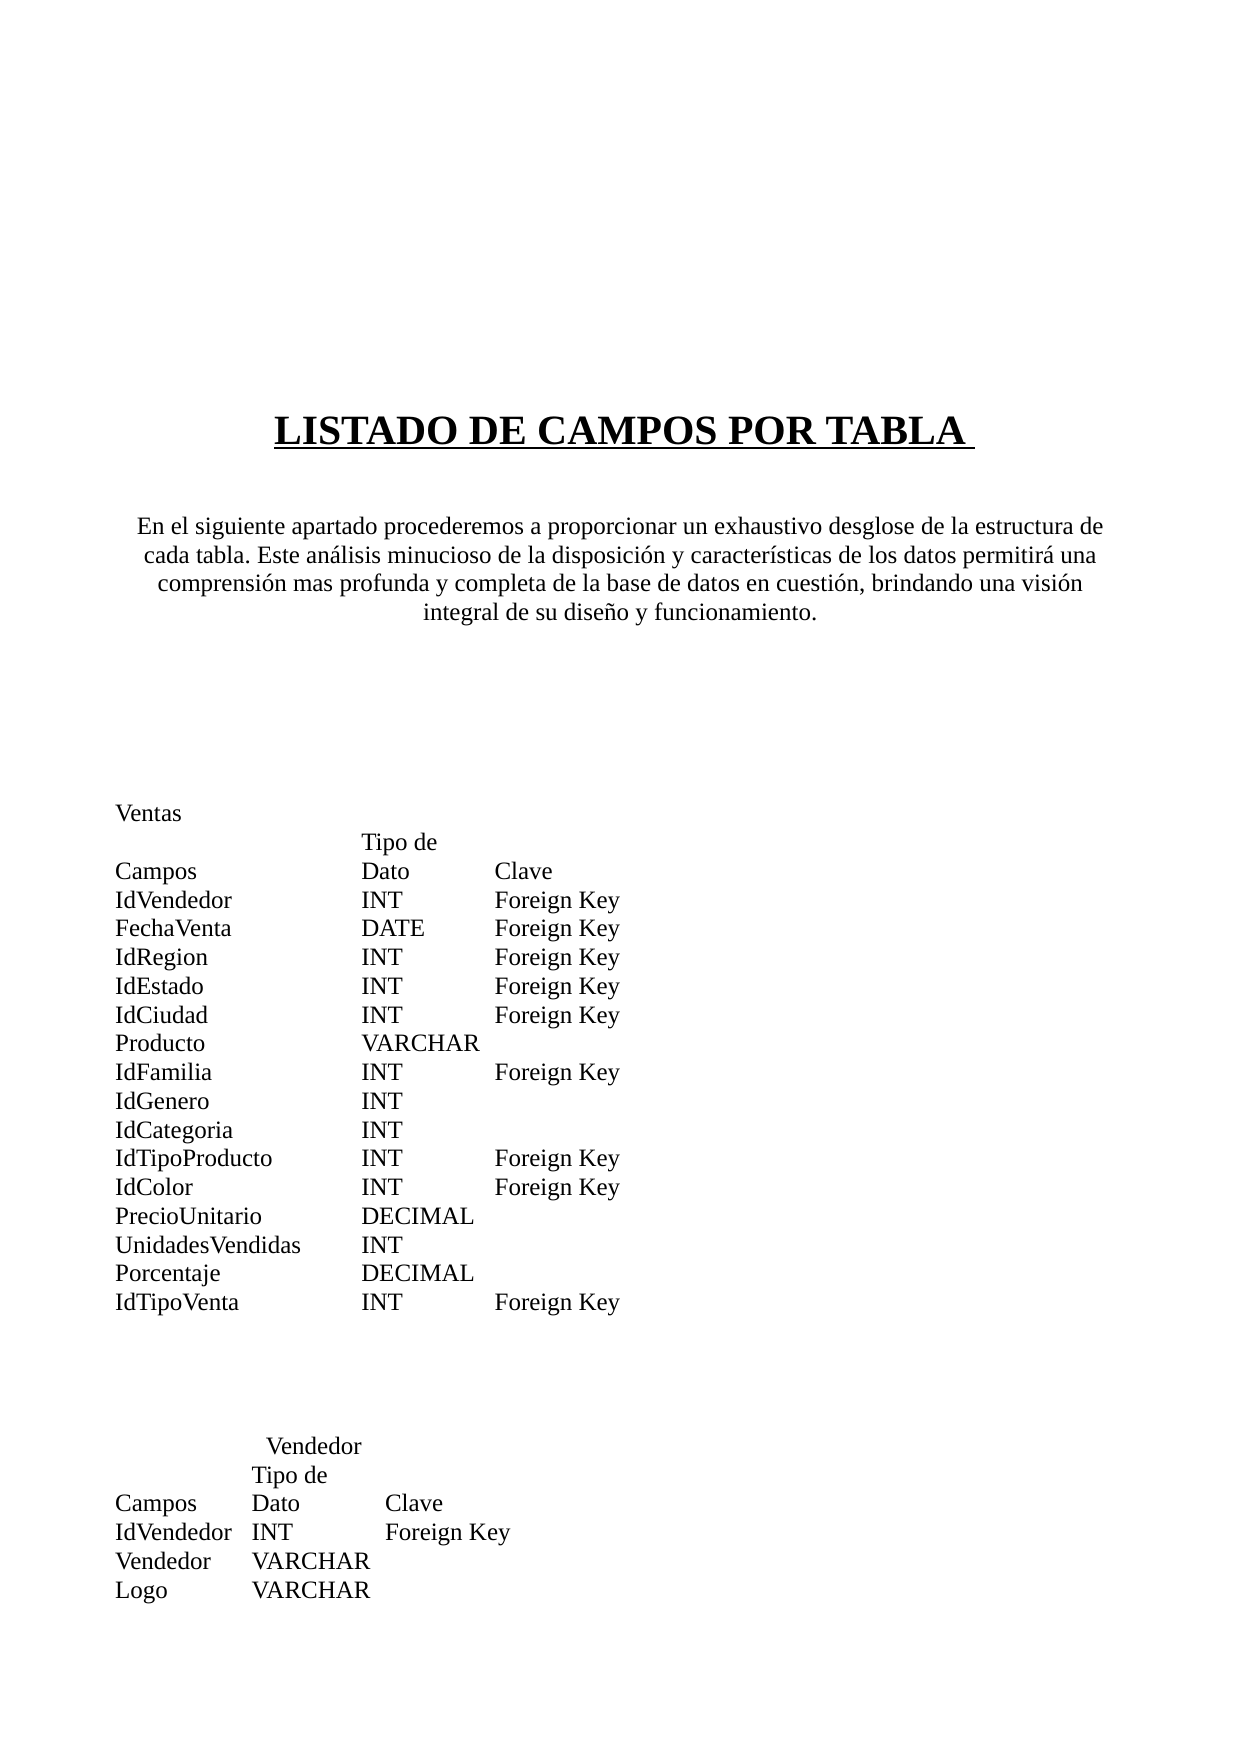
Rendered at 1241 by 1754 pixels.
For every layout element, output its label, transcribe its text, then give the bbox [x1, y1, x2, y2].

table_cell IdCategoria [112, 1115, 358, 1143]
table_cell Foreign Key [491, 1144, 624, 1172]
table_cell Foreign Key [491, 1172, 624, 1201]
table_cell DECIMAL [358, 1201, 491, 1230]
table_cell [248, 1604, 382, 1632]
table_cell Foreign Key [491, 1000, 624, 1028]
table_cell [491, 1029, 624, 1057]
table_cell Tipo de Dato [358, 827, 491, 885]
table_cell IdColor [112, 1172, 358, 1201]
table_cell INT [358, 1000, 491, 1028]
table_cell IdTipoVenta [112, 1287, 358, 1316]
table_cell Foreign Key [491, 942, 624, 971]
table_cell VARCHAR [248, 1546, 382, 1575]
table_cell INT [358, 1230, 491, 1258]
table_cell INT [248, 1517, 382, 1546]
table_cell IdRegion [112, 942, 358, 971]
table_cell UnidadesVendidas [112, 1230, 358, 1258]
table_cell INT [358, 971, 491, 1000]
table_cell Foreign Key [491, 1287, 624, 1316]
table_cell VARCHAR [248, 1575, 382, 1603]
table_cell [491, 1086, 624, 1115]
table_cell Porcentaje [112, 1259, 358, 1287]
table_cell [382, 1604, 515, 1632]
table_cell [491, 1115, 624, 1143]
table_cell Campos [112, 1460, 248, 1517]
table_cell [112, 1604, 248, 1632]
table_cell INT [358, 1172, 491, 1201]
table_cell IdTipoProducto [112, 1144, 358, 1172]
table_cell Foreign Key [491, 971, 624, 1000]
table_cell [491, 1230, 624, 1258]
table_cell IdVendedor [112, 1517, 248, 1546]
table_cell Foreign Key [491, 914, 624, 942]
table_cell Clave [491, 827, 624, 885]
table_cell VARCHAR [358, 1029, 491, 1057]
table_cell INT [358, 942, 491, 971]
table_cell Foreign Key [382, 1517, 515, 1546]
table_cell INT [358, 885, 491, 913]
table_cell [491, 1259, 624, 1287]
table_cell Producto [112, 1029, 358, 1057]
table_cell Campos [112, 827, 358, 885]
table_cell [382, 1546, 515, 1575]
table_cell IdGenero [112, 1086, 358, 1115]
table_cell IdEstado [112, 971, 358, 1000]
table_cell INT [358, 1057, 491, 1086]
table_cell INT [358, 1287, 491, 1316]
table_header Ventas [112, 799, 624, 827]
table_cell [382, 1575, 515, 1603]
table_cell DECIMAL [358, 1259, 491, 1287]
table_cell INT [358, 1086, 491, 1115]
table_cell Foreign Key [491, 885, 624, 913]
table_cell [491, 1201, 624, 1230]
table_cell FechaVenta [112, 914, 358, 942]
table_cell PrecioUnitario [112, 1201, 358, 1230]
table_cell INT [358, 1144, 491, 1172]
table_header Vendedor [112, 1431, 515, 1460]
text En el siguiente apartado procederemos a proporcionar un exhaustivo desglose de la estructura de cada tabla. Este análisis minucioso de la disposición y características de los datos permitirá una comprensión mas profunda y completa de la base de datos en cuestión, brindando una visión integral de su diseño y funcionamiento. [118, 511, 1122, 626]
table_cell Tipo de Dato [248, 1460, 382, 1517]
table_cell Foreign Key [491, 1057, 624, 1086]
table_cell DATE [358, 914, 491, 942]
text LISTADO DE CAMPOS POR TABLA [118, 406, 1122, 453]
table_cell Clave [382, 1460, 515, 1517]
table_cell INT [358, 1115, 491, 1143]
table_cell Logo [112, 1575, 248, 1603]
table_cell Vendedor [112, 1546, 248, 1575]
table_cell IdFamilia [112, 1057, 358, 1086]
table_cell IdVendedor [112, 885, 358, 913]
table_cell IdCiudad [112, 1000, 358, 1028]
